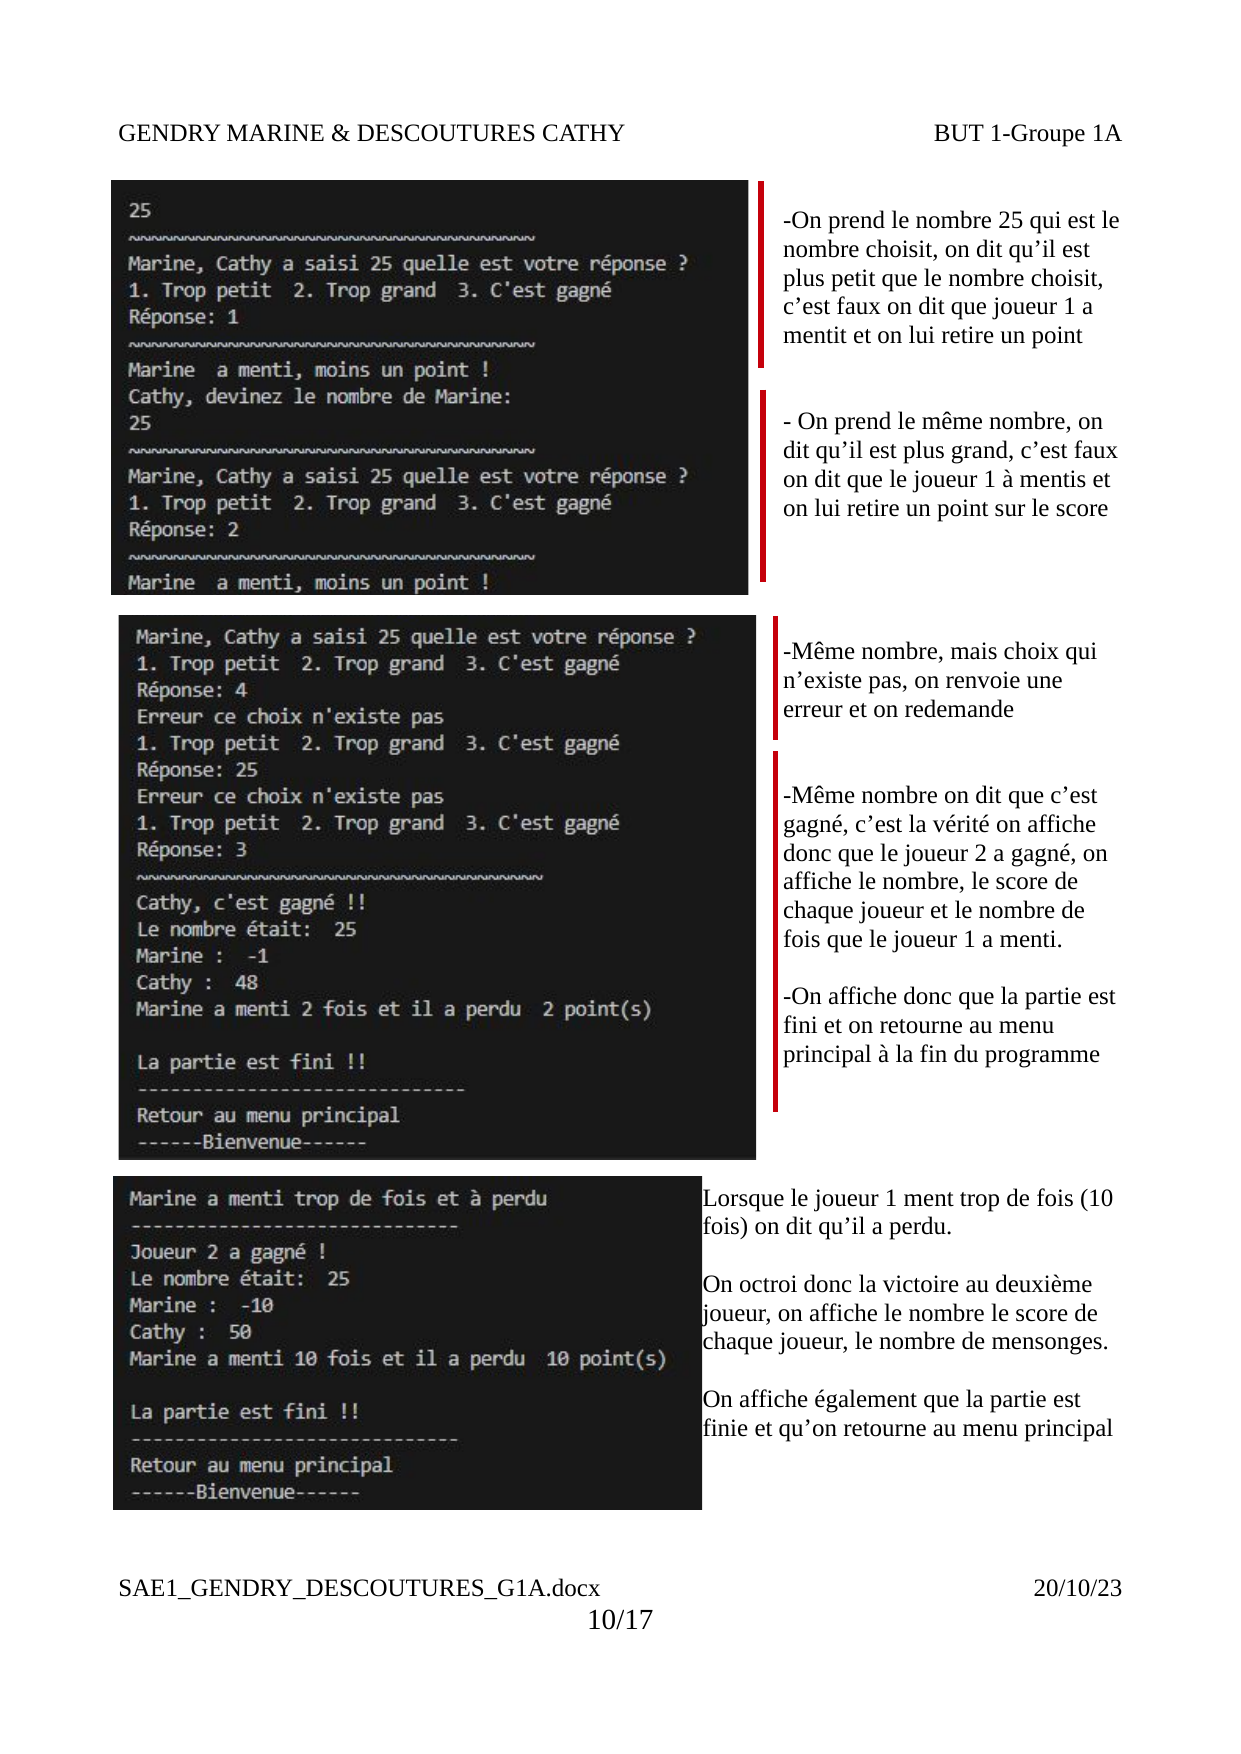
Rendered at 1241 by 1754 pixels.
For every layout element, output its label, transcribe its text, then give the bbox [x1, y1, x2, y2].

picture [111, 180, 749, 595]
text -On prend le nombre 25 qui est le nombre choisit, on dit qu’il est plus petit que le nombre choisit, c’est faux on dit que joueur 1 a mentit et on lui retire un point [764, 205, 1122, 349]
text On octroi donc la victoire au deuxième joueur, on affiche le nombre le score de chaque joueur, le nombre de mensonges. [703, 1269, 1122, 1355]
text - On prend le même nombre, on dit qu’il est plus grand, c’est faux on dit que le joueur 1 à mentis et on lui retire un point sur le score [766, 406, 1122, 521]
text On affiche également que la partie est finie et qu’on retourne au menu principal [703, 1384, 1122, 1441]
text -Même nombre on dit que c’est gagné, c’est la vérité on affiche donc que le joueur 2 a gagné, on affiche le nombre, le score de chaque joueur et le nombre de fois que le joueur 1 a menti. [778, 780, 1122, 953]
picture [113, 1176, 703, 1510]
text -Même nombre, mais choix qui n’existe pas, on renvoie une erreur et on redemande [778, 636, 1122, 723]
text -On affiche donc que la partie est fini et on retourne au menu principal à la fin du programme [778, 981, 1122, 1068]
picture [118, 615, 757, 1160]
text Lorsque le joueur 1 ment trop de fois (10 fois) on dit qu’il a perdu. [703, 1183, 1122, 1240]
